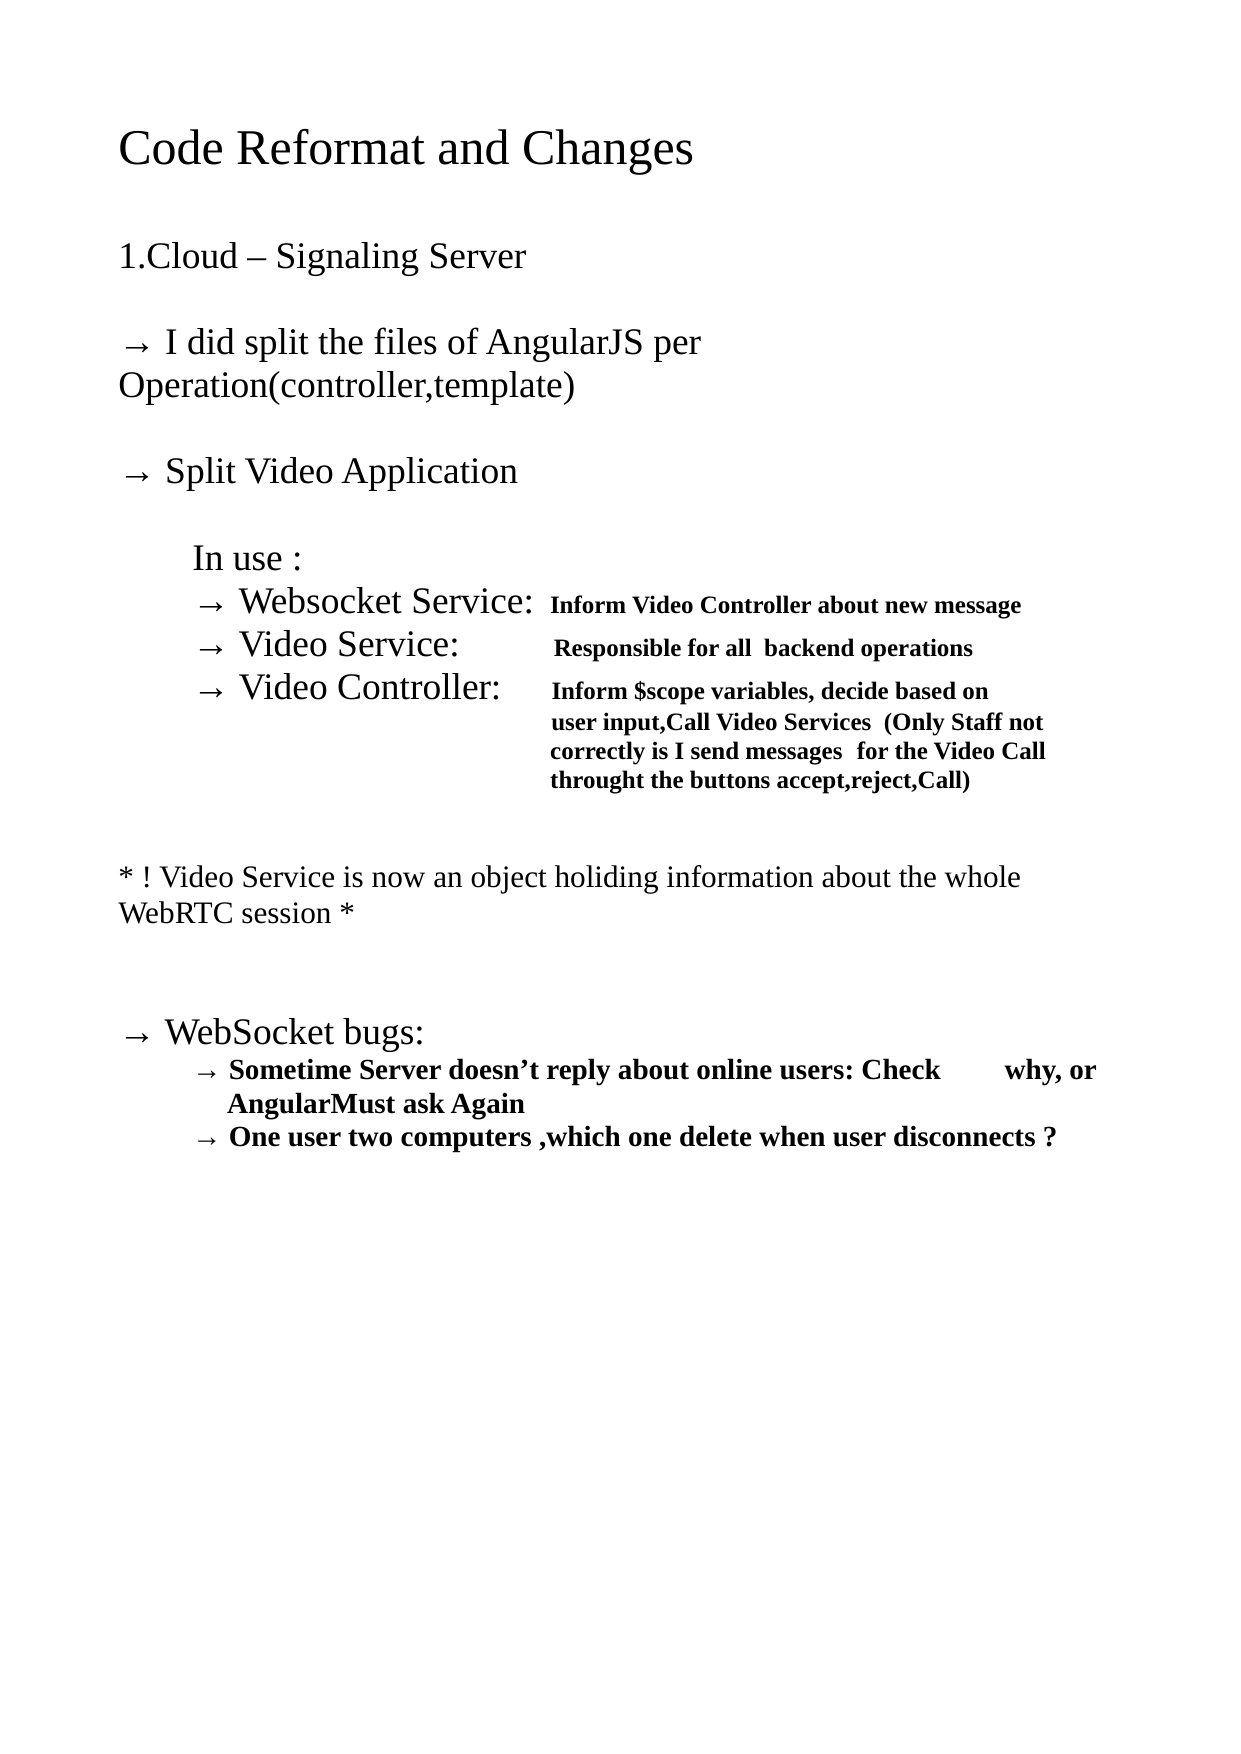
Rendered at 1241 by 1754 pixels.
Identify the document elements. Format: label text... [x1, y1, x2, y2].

text * ! Video Service is now an object holiding information about the whole WebRTC session * [118, 858, 1122, 930]
text → Sometime Server doesn’t reply about online users: Check why, or AngularMust ask Again [118, 1052, 1122, 1119]
text → Websocket Service: Inform Video Controller about new message [118, 578, 1122, 621]
text → One user two computers ,which one delete when user disconnects ? [118, 1119, 1122, 1153]
text → WebSocket bugs: [118, 1009, 1122, 1052]
text Code Reformat and Changes [118, 118, 1122, 176]
text → Split Video Application [118, 449, 1122, 492]
text → Video Service: Responsible for all backend operations [118, 621, 1122, 664]
text throught the buttons accept,reject,Call) [118, 765, 1122, 794]
text 1.Cloud – Signaling Server [118, 233, 1122, 276]
text In use : [118, 535, 1122, 578]
text → Video Controller: Inform $scope variables, decide based on [118, 664, 1122, 707]
text user input,Call Video Services (Only Staff not correctly is I send messages for the Video Call [118, 707, 1122, 765]
text → I did split the files of AngularJS per Operation(controller,template) [118, 319, 1122, 406]
